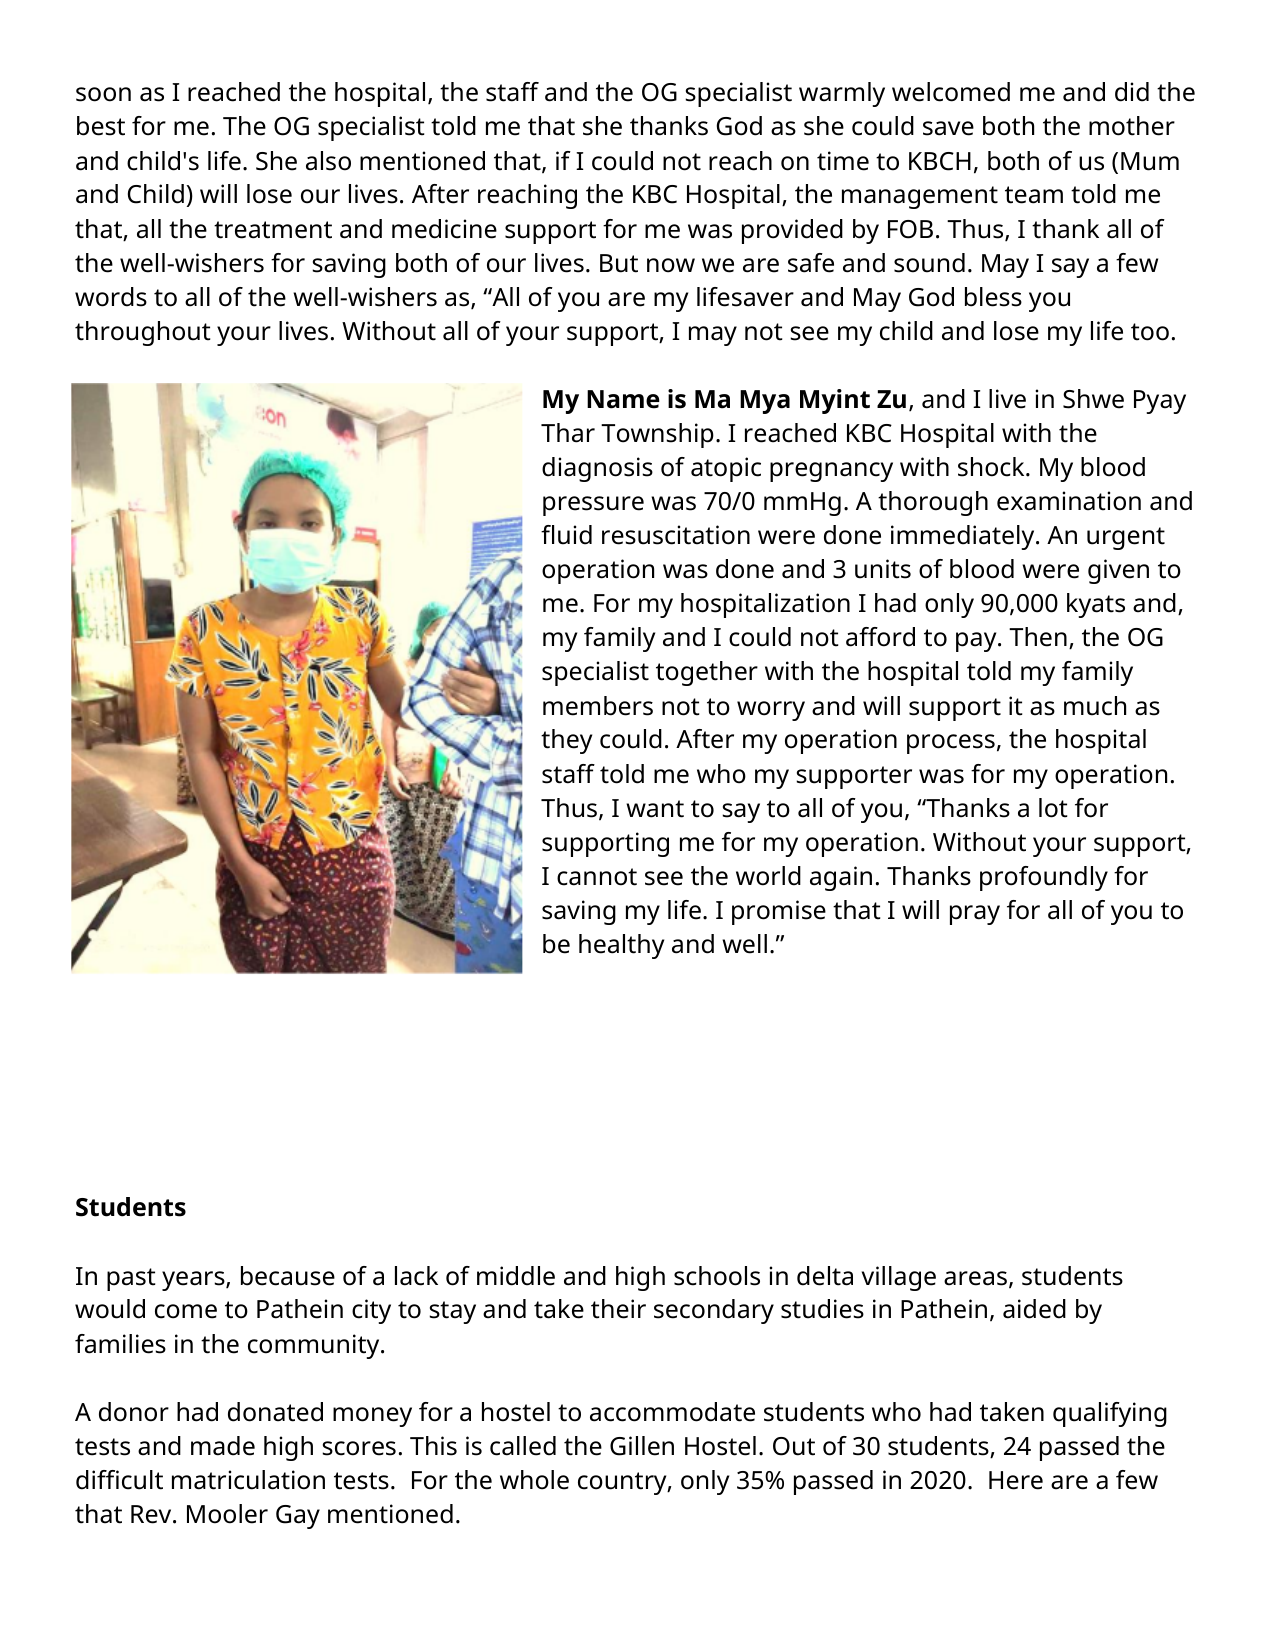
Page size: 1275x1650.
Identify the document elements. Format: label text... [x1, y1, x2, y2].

text In past years, because of a lack of middle and high schools in delta village areas, students would come to Pathein city to stay and take their secondary studies in Pathein, aided by families in the community. [75, 1258, 1200, 1360]
picture [71, 383, 523, 977]
text My Name is Ma Mya Myint Zu, and I live in Shwe Pyay Thar Township. I reached KBC Hospital with the diagnosis of atopic pregnancy with shock. My blood pressure was 70/0 mmHg. A thorough examination and fluid resuscitation were done immediately. An urgent operation was done and 3 units of blood were given to me. For my hospitalization I had only 90,000 kyats and, my family and I could not afford to pay. Then, the OG specialist together with the hospital told my family members not to worry and will support it as much as they could. After my operation process, the hospital staff told me who my supporter was for my operation. Thus, I want to say to all of you, “Thanks a lot for supporting me for my operation. Without your support, I cannot see the world again. Thanks profoundly for saving my life. I promise that I will pray for all of you to be healthy and well.” [75, 347, 1200, 961]
text soon as I reached the hospital, the staff and the OG specialist warmly welcomed me and did the best for me. The OG specialist told me that she thanks God as she could save both the mother and child's life. She also mentioned that, if I could not reach on time to KBCH, both of us (Mum and Child) will lose our lives. After reaching the KBC Hospital, the management team told me that, all the treatment and medicine support for me was provided by FOB. Thus, I thank all of the well-wishers for saving both of our lives. But now we are safe and sound. May I say a few words to all of the well-wishers as, “All of you are my lifesaver and May God bless you throughout your lives. Without all of your support, I may not see my child and lose my life too. [75, 75, 1200, 347]
text Students [75, 1190, 1200, 1224]
text A donor had donated money for a hostel to accommodate students who had taken qualifying tests and made high scores. This is called the Gillen Hostel. Out of 30 students, 24 passed the difficult matriculation tests. For the whole country, only 35% passed in 2020. Here are a few that Rev. Mooler Gay mentioned. [75, 1394, 1200, 1531]
